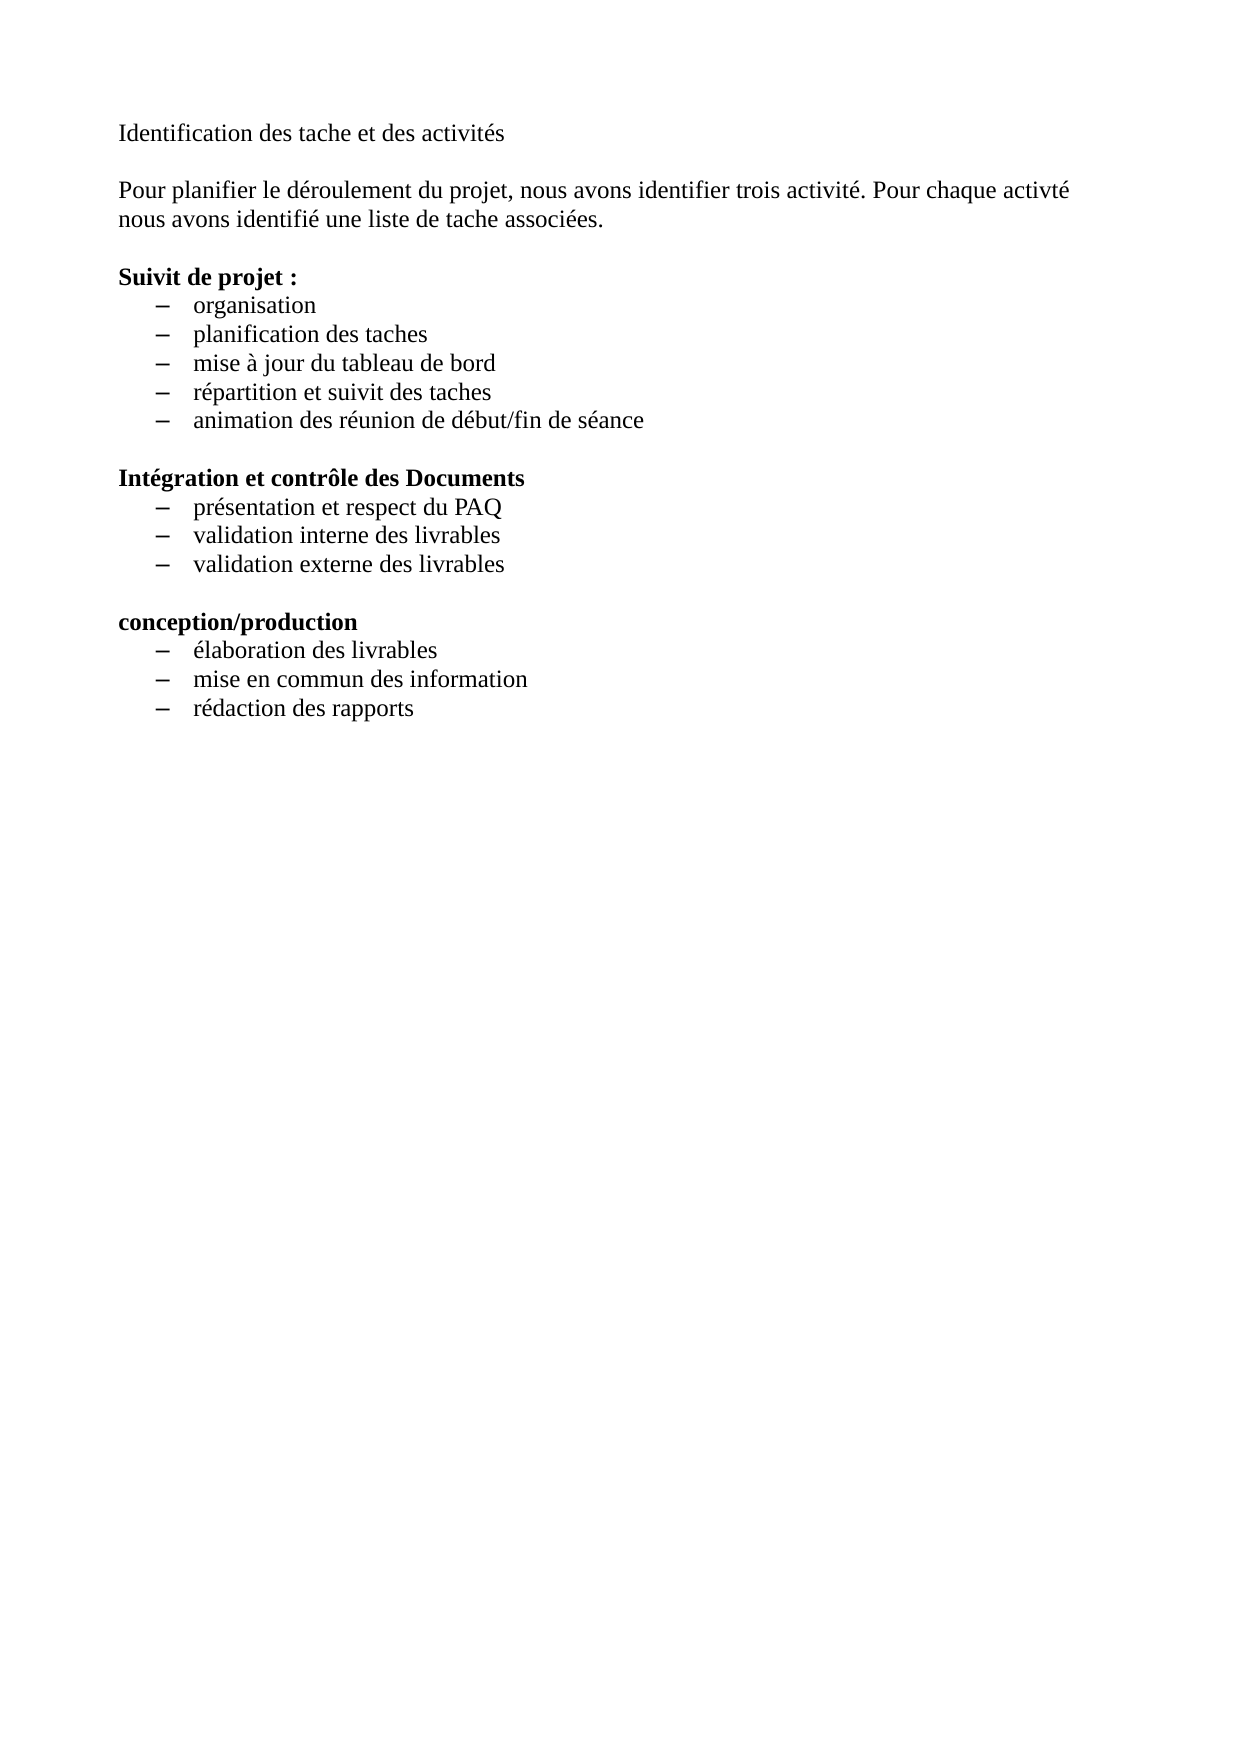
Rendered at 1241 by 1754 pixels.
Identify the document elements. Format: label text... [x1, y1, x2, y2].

text Suivit de projet : [118, 262, 1122, 291]
list planification des taches [156, 319, 1122, 348]
list animation des réunion de début/fin de séance [156, 406, 1122, 434]
text Identification des tache et des activités [118, 118, 1122, 147]
text Intégration et contrôle des Documents [118, 463, 1122, 492]
list organisation [156, 291, 1122, 319]
text conception/production [118, 607, 1122, 636]
list validation externe des livrables [156, 549, 1122, 578]
list validation interne des livrables [156, 521, 1122, 549]
list mise à jour du tableau de bord [156, 348, 1122, 377]
list mise en commun des information [156, 664, 1122, 693]
list élaboration des livrables [156, 636, 1122, 664]
text Pour planifier le déroulement du projet, nous avons identifier trois activité. Pour chaque activté nous avons identifié une liste de tache associées. [118, 176, 1122, 233]
list rédaction des rapports [156, 693, 1122, 722]
list présentation et respect du PAQ [156, 492, 1122, 521]
list répartition et suivit des taches [156, 377, 1122, 406]
